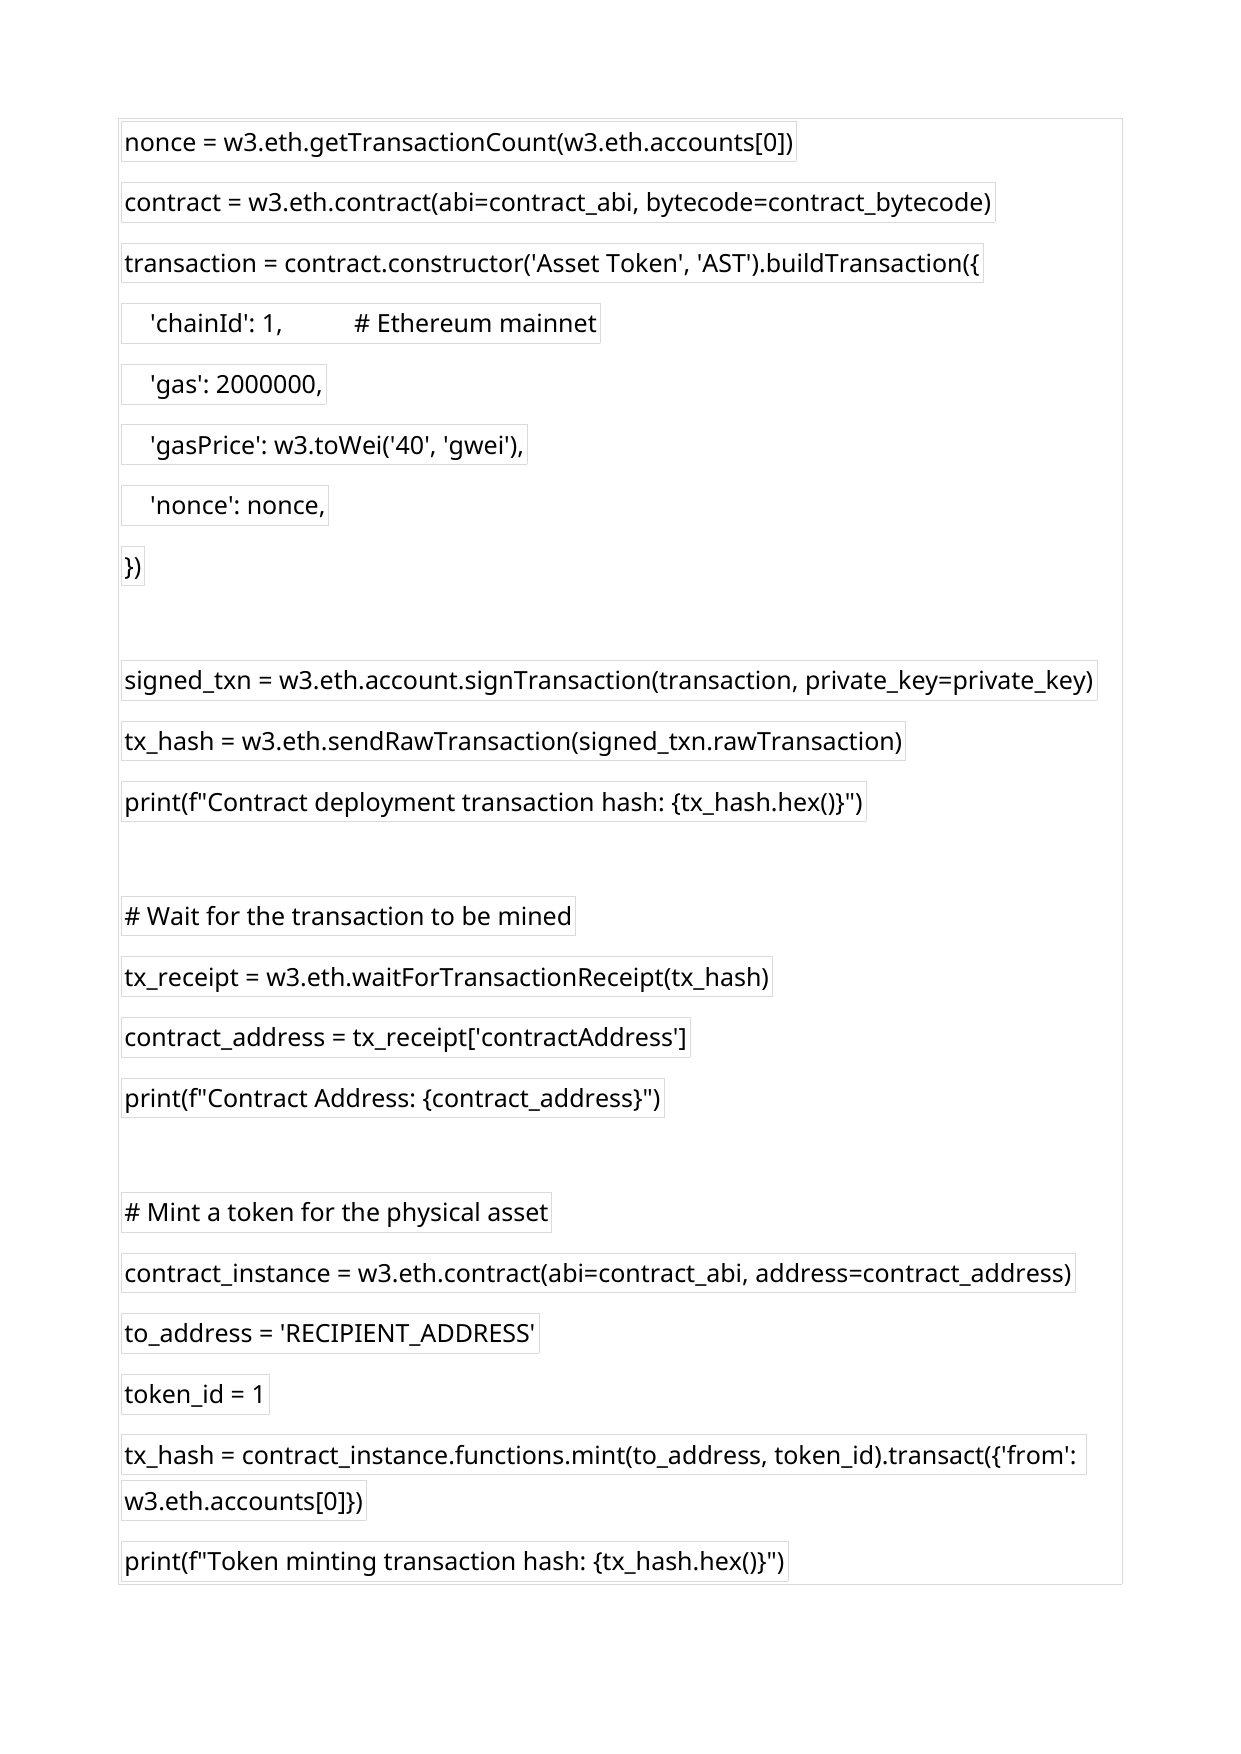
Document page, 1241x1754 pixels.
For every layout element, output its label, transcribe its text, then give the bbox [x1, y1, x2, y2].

text print(f"Token minting transaction hash: {tx_hash.hex()}") [119, 1538, 1122, 1584]
text tx_hash = w3.eth.sendRawTransaction(signed_txn.rawTransaction) [119, 717, 1122, 761]
text transaction = contract.constructor('Asset Token', 'AST').buildTransaction({ [119, 239, 1122, 282]
text token_id = 1 [119, 1371, 1122, 1414]
text contract_address = tx_receipt['contractAddress'] [119, 1014, 1122, 1057]
text }) [119, 542, 1122, 586]
text 'nonce': nonce, [119, 482, 1122, 525]
text tx_hash = contract_instance.functions.mint(to_address, token_id).transact({'from': w3.eth.accounts[0]}) [119, 1431, 1122, 1520]
text print(f"Contract Address: {contract_address}") [119, 1074, 1122, 1117]
text print(f"Contract deployment transaction hash: {tx_hash.hex()}") [119, 778, 1122, 821]
text 'chainId': 1, # Ethereum mainnet [119, 300, 1122, 343]
text to_address = 'RECIPIENT_ADDRESS' [119, 1310, 1122, 1353]
text 'gas': 2000000, [119, 361, 1122, 404]
text # Wait for the transaction to be mined [119, 892, 1122, 936]
text contract_instance = w3.eth.contract(abi=contract_abi, address=contract_address) [119, 1249, 1122, 1292]
text contract = w3.eth.contract(abi=contract_abi, bytecode=contract_bytecode) [119, 179, 1122, 222]
text signed_txn = w3.eth.account.signTransaction(transaction, private_key=private_key) [119, 657, 1122, 700]
text tx_receipt = w3.eth.waitForTransactionReceipt(tx_hash) [119, 953, 1122, 996]
text nonce = w3.eth.getTransactionCount(w3.eth.accounts[0]) [119, 119, 1122, 161]
text # Mint a token for the physical asset [119, 1189, 1122, 1232]
text 'gasPrice': w3.toWei('40', 'gwei'), [119, 421, 1122, 464]
